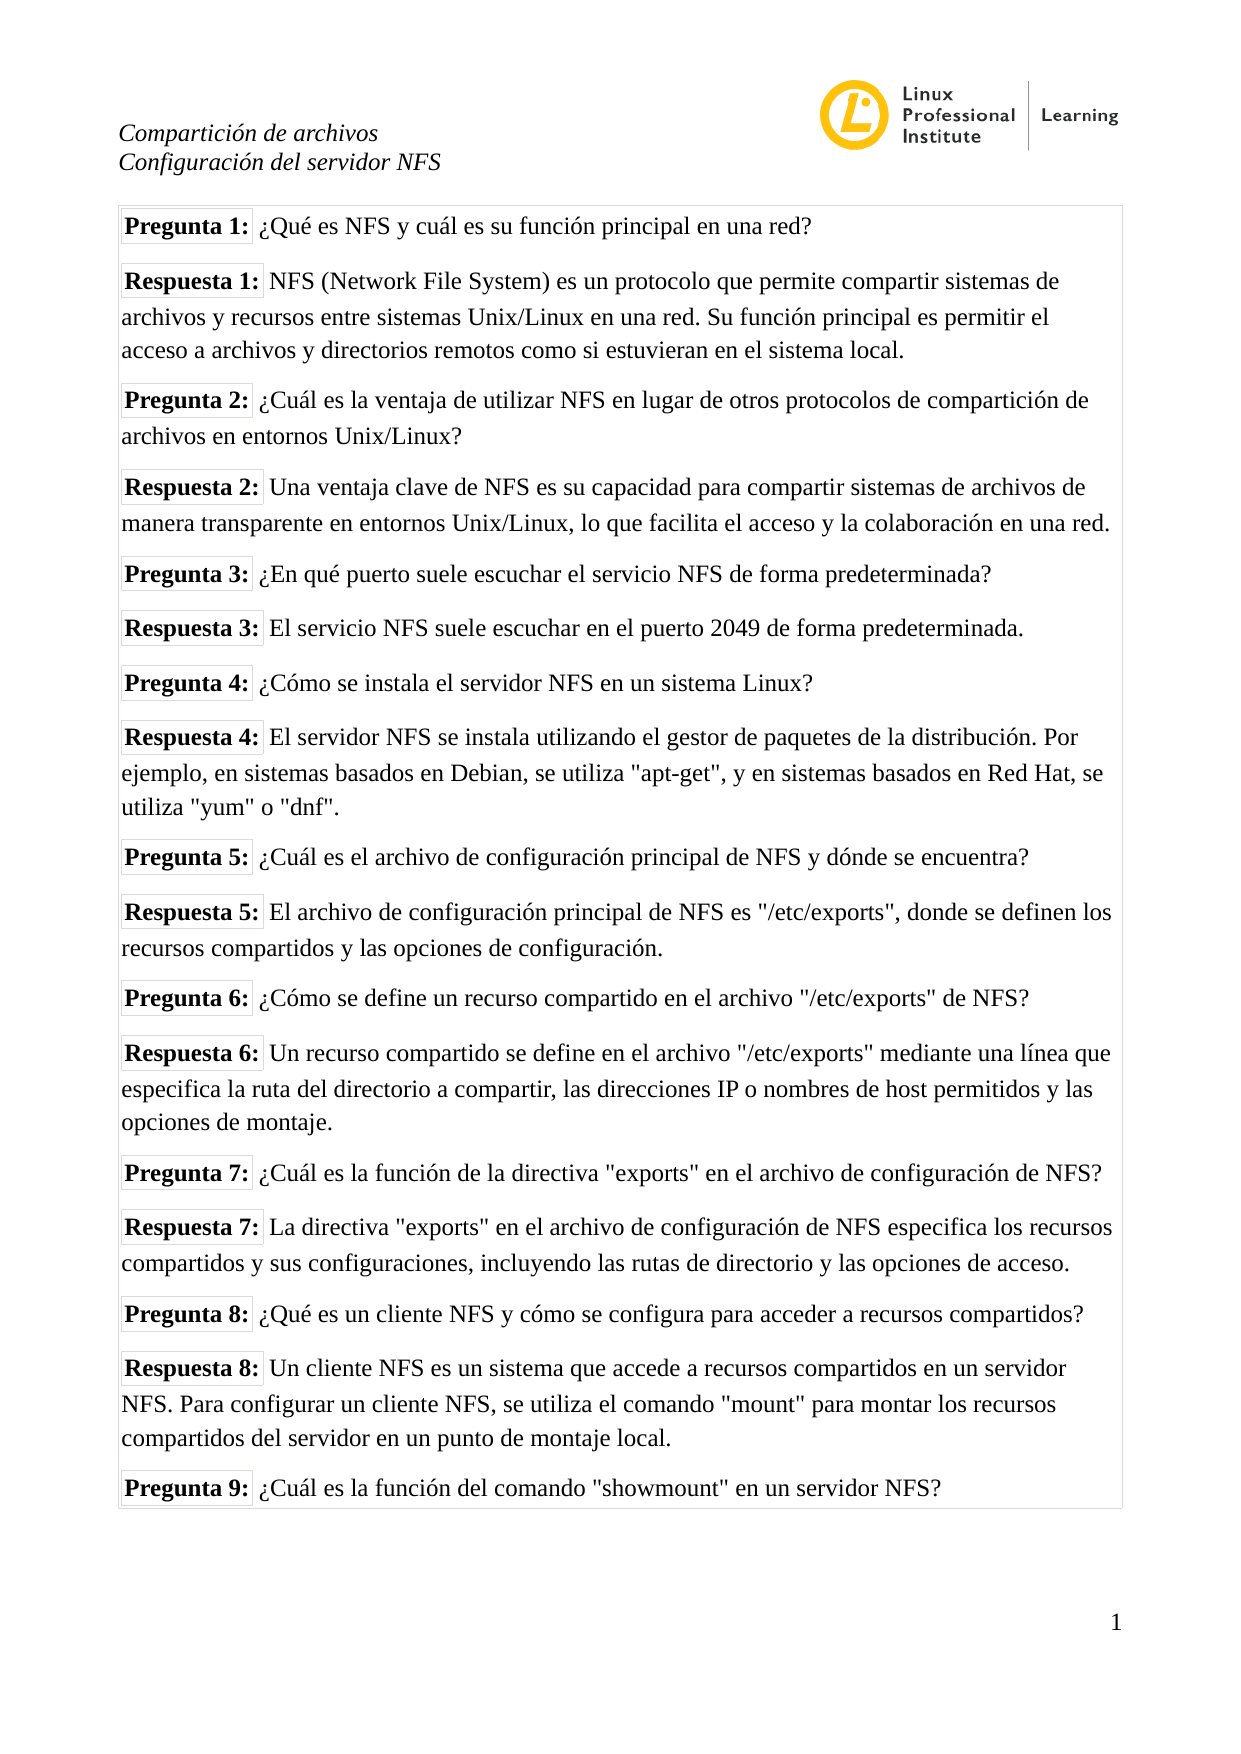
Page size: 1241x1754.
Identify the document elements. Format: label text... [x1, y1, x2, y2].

text Pregunta 6: ¿Cómo se define un recurso compartido en el archivo "/etc/exports" de NFS? [119, 977, 1122, 1015]
text Pregunta 2: ¿Cuál es la ventaja de utilizar NFS en lugar de otros protocolos de compartición de archivos en entornos Unix/Linux? [119, 379, 1122, 450]
text Respuesta 6: Un recurso compartido se define en el archivo "/etc/exports" mediante una línea que especifica la ruta del directorio a compartir, las direcciones IP o nombres de host permitidos y las opciones de montaje. [119, 1032, 1122, 1136]
text Respuesta 7: La directiva "exports" en el archivo de configuración de NFS especifica los recursos compartidos y sus configuraciones, incluyendo las rutas de directorio y las opciones de acceso. [119, 1206, 1122, 1277]
text Pregunta 5: ¿Cuál es el archivo de configuración principal de NFS y dónde se encuentra? [119, 836, 1122, 874]
text Pregunta 1: ¿Qué es NFS y cuál es su función principal en una red? [119, 206, 1122, 243]
text Respuesta 1: NFS (Network File System) es un protocolo que permite compartir sistemas de archivos y recursos entre sistemas Unix/Linux en una red. Su función principal es permitir el acceso a archivos y directorios remotos como si estuvieran en el sistema local. [119, 260, 1122, 363]
text Pregunta 7: ¿Cuál es la función de la directiva "exports" en el archivo de configuración de NFS? [119, 1152, 1122, 1189]
text Respuesta 8: Un cliente NFS es un sistema que accede a recursos compartidos en un servidor NFS. Para configurar un cliente NFS, se utiliza el comando "mount" para montar los recursos compartidos del servidor en un punto de montaje local. [119, 1347, 1122, 1451]
text Pregunta 4: ¿Cómo se instala el servidor NFS en un sistema Linux? [119, 662, 1122, 700]
text Pregunta 9: ¿Cuál es la función del comando "showmount" en un servidor NFS? [119, 1467, 1122, 1508]
text Respuesta 2: Una ventaja clave de NFS es su capacidad para compartir sistemas de archivos de manera transparente en entornos Unix/Linux, lo que facilita el acceso y la colaboración en una red. [119, 466, 1122, 537]
text Respuesta 5: El archivo de configuración principal de NFS es "/etc/exports", donde se definen los recursos compartidos y las opciones de configuración. [119, 891, 1122, 962]
picture [819, 79, 1119, 151]
text Respuesta 4: El servidor NFS se instala utilizando el gestor de paquetes de la distribución. Por ejemplo, en sistemas basados en Debian, se utiliza "apt-get", y en sistemas basados en Red Hat, se utiliza "yum" o "dnf". [119, 716, 1122, 820]
text Pregunta 8: ¿Qué es un cliente NFS y cómo se configura para acceder a recursos compartidos? [119, 1293, 1122, 1331]
text Pregunta 3: ¿En qué puerto suele escuchar el servicio NFS de forma predeterminada? [119, 553, 1122, 591]
text Respuesta 3: El servicio NFS suele escuchar en el puerto 2049 de forma predeterminada. [119, 607, 1122, 645]
